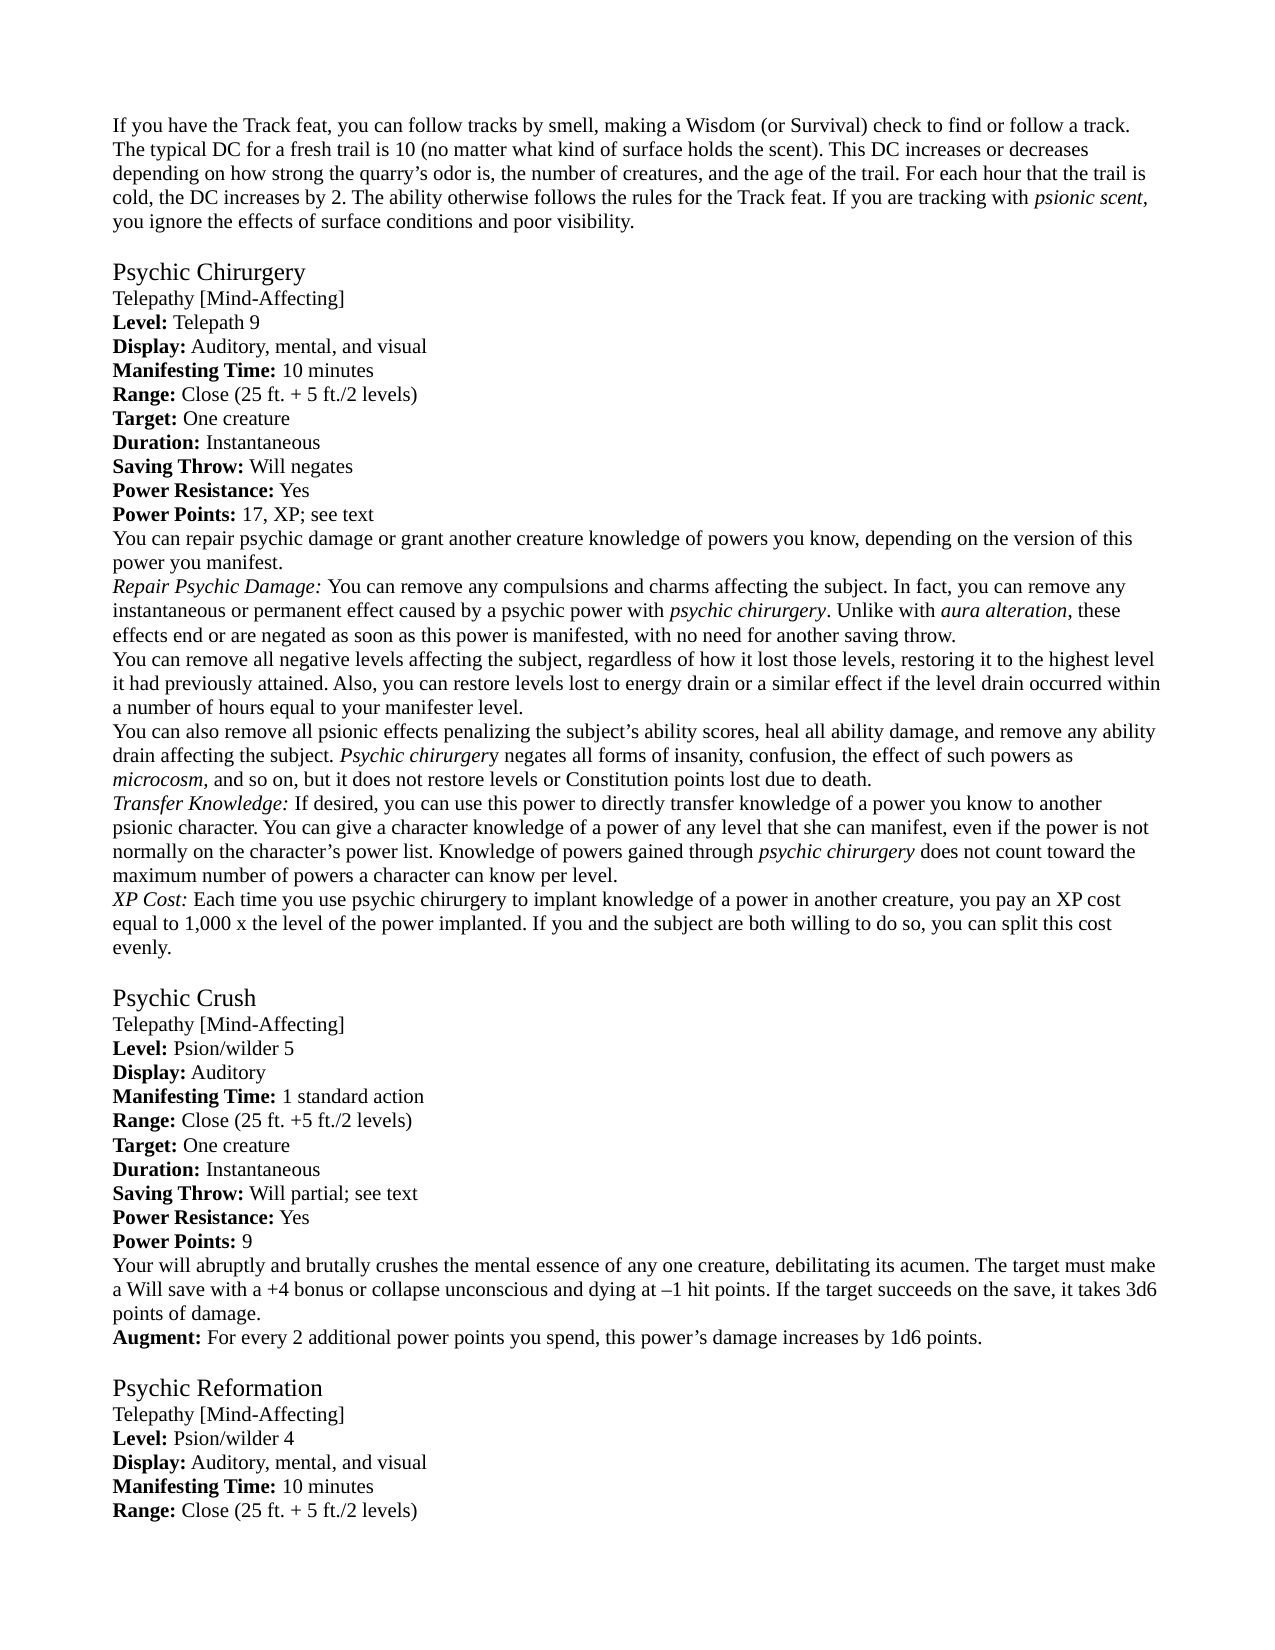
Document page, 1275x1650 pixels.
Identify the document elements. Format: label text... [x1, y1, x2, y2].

text Your will abruptly and brutally crushes the mental essence of any one creature, debilitating its acumen. The target must make a Will save with a +4 bonus or collapse unconscious and dying at –1 hit points. If the target succeeds on the save, it takes 3d6 points of damage. [112, 1253, 1162, 1325]
subtitle Psychic Reformation [112, 1373, 1162, 1402]
text Telepathy [Mind-Affecting] [112, 286, 1162, 310]
text Telepathy [Mind-Affecting] [112, 1402, 1162, 1426]
text Saving Throw: Will negates [112, 454, 1162, 478]
text Manifesting Time: 10 minutes [112, 1474, 1162, 1498]
text Level: Psion/wilder 5 [112, 1036, 1162, 1060]
subtitle Psychic Chirurgery [112, 257, 1162, 286]
text Telepathy [Mind-Affecting] [112, 1012, 1162, 1036]
text Level: Psion/wilder 4 [112, 1426, 1162, 1450]
text If you have the Track feat, you can follow tracks by smell, making a Wisdom (or Survival) check to find or follow a track. The typical DC for a fresh trail is 10 (no matter what kind of surface holds the scent). This DC increases or decreases depending on how strong the quarry’s odor is, the number of creatures, and the age of the trail. For each hour that the trail is cold, the DC increases by 2. The ability otherwise follows the rules for the Track feat. If you are tracking with psionic scent, you ignore the effects of surface conditions and poor visibility. [112, 112, 1162, 233]
text You can repair psychic damage or grant another creature knowledge of powers you know, depending on the version of this power you manifest. [112, 526, 1162, 574]
text You can remove all negative levels affecting the subject, regardless of how it lost those levels, restoring it to the highest level it had previously attained. Also, you can restore levels lost to energy drain or a similar effect if the level drain occurred within a number of hours equal to your manifester level. [112, 647, 1162, 719]
text Transfer Knowledge: If desired, you can use this power to directly transfer knowledge of a power you know to another psionic character. You can give a character knowledge of a power of any level that she can manifest, even if the power is not normally on the character’s power list. Knowledge of powers gained through psychic chirurgery does not count toward the maximum number of powers a character can know per level. [112, 791, 1162, 887]
text Target: One creature [112, 406, 1162, 430]
text Display: Auditory [112, 1060, 1162, 1084]
text Manifesting Time: 10 minutes [112, 358, 1162, 382]
text Saving Throw: Will partial; see text [112, 1181, 1162, 1205]
text Power Points: 9 [112, 1229, 1162, 1253]
text Augment: For every 2 additional power points you spend, this power’s damage increases by 1d6 points. [112, 1325, 1162, 1349]
text Range: Close (25 ft. +5 ft./2 levels) [112, 1108, 1162, 1132]
text Display: Auditory, mental, and visual [112, 334, 1162, 358]
text Display: Auditory, mental, and visual [112, 1450, 1162, 1474]
subtitle Psychic Crush [112, 983, 1162, 1012]
text Manifesting Time: 1 standard action [112, 1084, 1162, 1108]
text Power Points: 17, XP; see text [112, 502, 1162, 526]
text Duration: Instantaneous [112, 430, 1162, 454]
text Target: One creature [112, 1132, 1162, 1157]
text XP Cost: Each time you use psychic chirurgery to implant knowledge of a power in another creature, you pay an XP cost equal to 1,000 x the level of the power implanted. If you and the subject are both willing to do so, you can split this cost evenly. [112, 887, 1162, 959]
text Repair Psychic Damage: You can remove any compulsions and charms affecting the subject. In fact, you can remove any instantaneous or permanent effect caused by a psychic power with psychic chirurgery. Unlike with aura alteration, these effects end or are negated as soon as this power is manifested, with no need for another saving throw. [112, 574, 1162, 647]
text You can also remove all psionic effects penalizing the subject’s ability scores, heal all ability damage, and remove any ability drain affecting the subject. Psychic chirurgery negates all forms of insanity, confusion, the effect of such powers as microcosm, and so on, but it does not restore levels or Constitution points lost due to death. [112, 719, 1162, 791]
text Power Resistance: Yes [112, 478, 1162, 502]
text Duration: Instantaneous [112, 1157, 1162, 1181]
text Level: Telepath 9 [112, 310, 1162, 334]
text Range: Close (25 ft. + 5 ft./2 levels) [112, 1498, 1162, 1522]
text Power Resistance: Yes [112, 1205, 1162, 1229]
text Range: Close (25 ft. + 5 ft./2 levels) [112, 382, 1162, 406]
